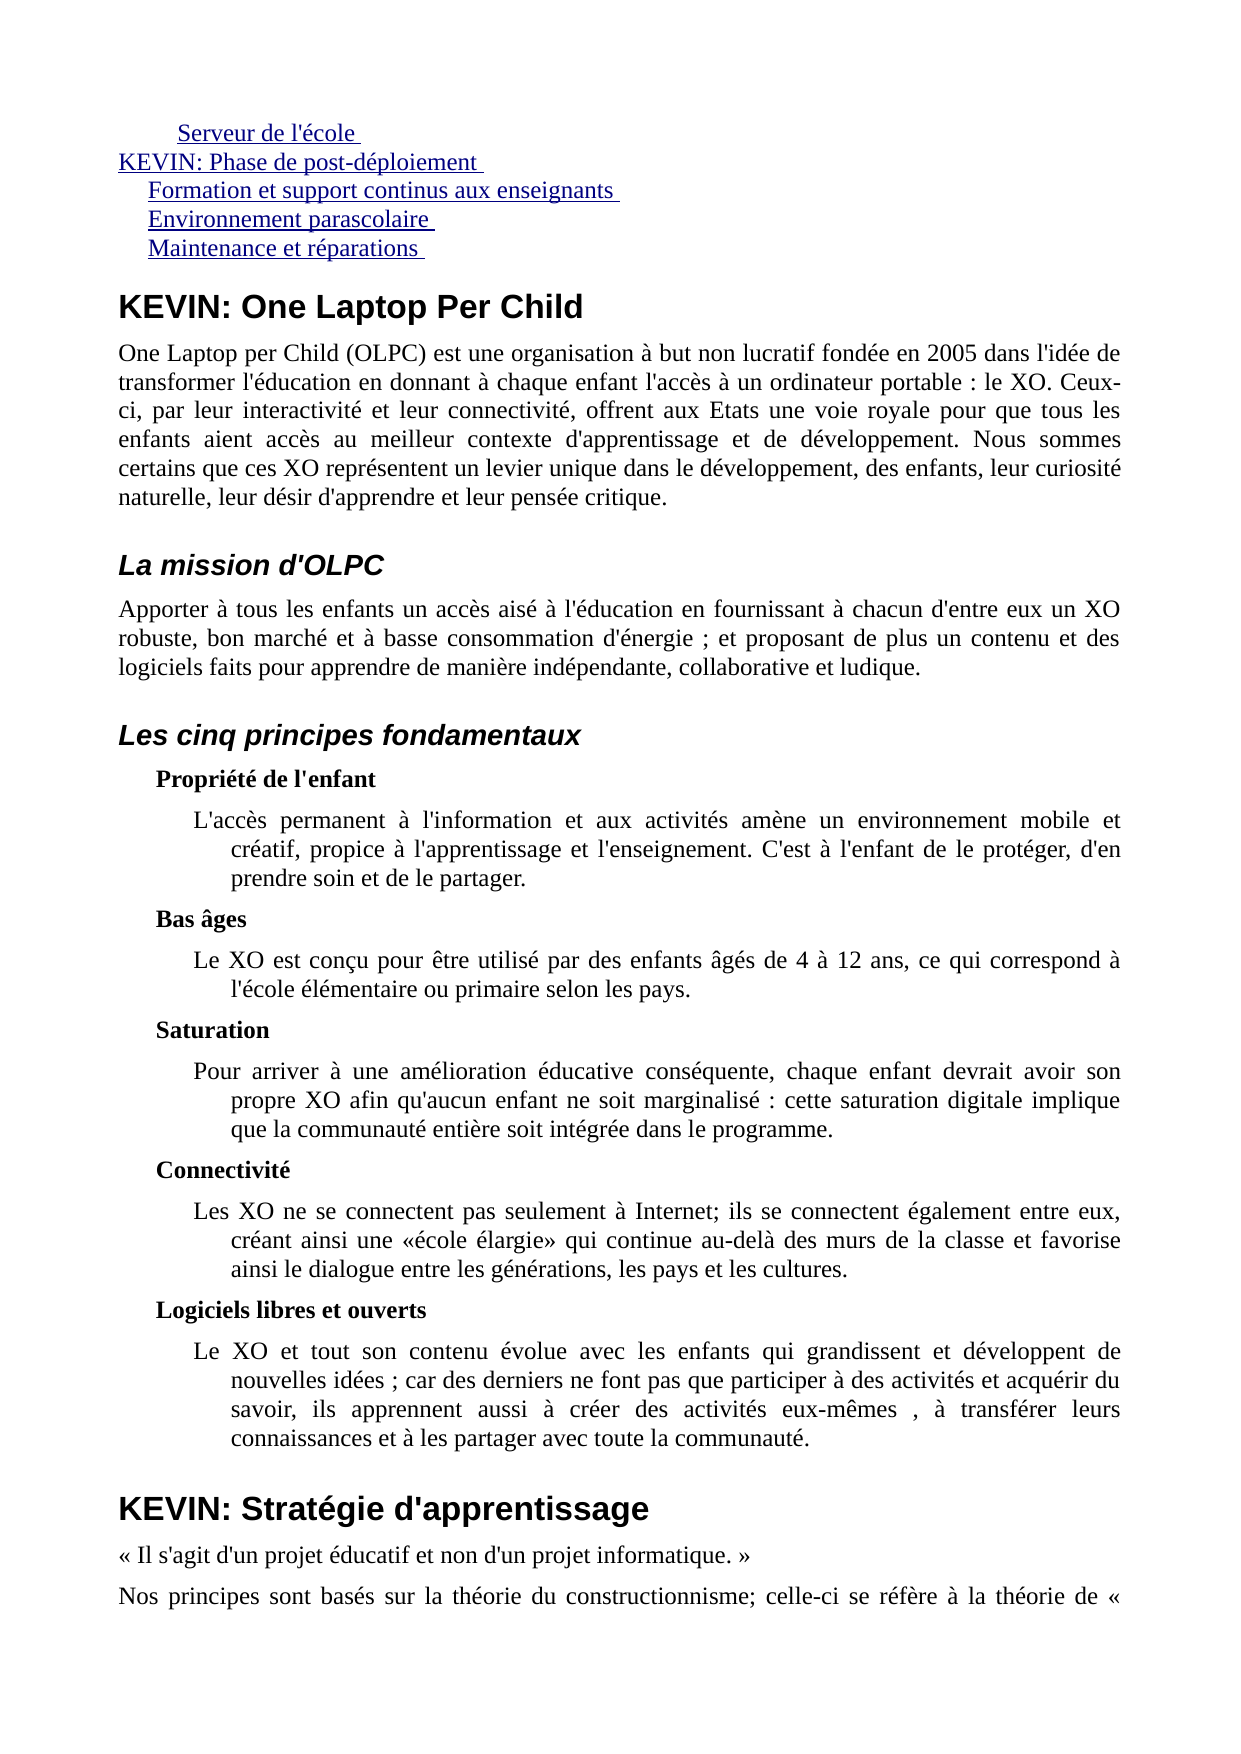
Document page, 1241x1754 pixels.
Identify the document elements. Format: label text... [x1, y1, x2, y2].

text Serveur de l'école [177, 118, 1122, 147]
list Le XO et tout son contenu évolue avec les enfants qui grandissent et développent de nouvelles idées ; car des derniers ne font pas que participer à des activités et acquérir du savoir, ils apprennent aussi à créer des activités eux-mêmes , à transférer leurs connaissances et à les partager avec toute la communauté. [193, 1336, 1122, 1451]
subtitle KEVIN: One Laptop Per Child [118, 287, 1122, 326]
list Le XO est conçu pour être utilisé par des enfants âgés de 4 à 12 ans, ce qui correspond à l'école élémentaire ou primaire selon les pays. [193, 945, 1122, 1003]
list Logiciels libres et ouverts [156, 1295, 1122, 1324]
text Apporter à tous les enfants un accès aisé à l'éducation en fournissant à chacun d'entre eux un XO robuste, bon marché et à basse consommation d'énergie ; et proposant de plus un contenu et des logiciels faits pour apprendre de manière indépendante, collaborative et ludique. [118, 594, 1122, 680]
text Formation et support continus aux enseignants [148, 176, 1122, 204]
text Nos principes sont basés sur la théorie du constructionnisme; celle-ci se réfère à la théorie de « [118, 1581, 1122, 1610]
text KEVIN: Phase de post-déploiement [118, 147, 1122, 176]
list Les XO ne se connectent pas seulement à Internet; ils se connectent également entre eux, créant ainsi une «école élargie» qui continue au-delà des murs de la classe et favorise ainsi le dialogue entre les générations, les pays et les cultures. [193, 1196, 1122, 1283]
subtitle La mission d'OLPC [118, 548, 1122, 582]
list Connectivité [156, 1155, 1122, 1184]
text « Il s'agit d'un projet éducatif et non d'un projet informatique. » [118, 1540, 1122, 1569]
text Environnement parascolaire [148, 204, 1122, 233]
list Pour arriver à une amélioration éducative conséquente, chaque enfant devrait avoir son propre XO afin qu'aucun enfant ne soit marginalisé : cette saturation digitale implique que la communauté entière soit intégrée dans le programme. [193, 1056, 1122, 1143]
list Propriété de l'enfant [156, 764, 1122, 793]
text One Laptop per Child (OLPC) est une organisation à but non lucratif fondée en 2005 dans l'idée de transformer l'éducation en donnant à chaque enfant l'accès à un ordinateur portable : le XO. Ceux-ci, par leur interactivité et leur connectivité, offrent aux Etats une voie royale pour que tous les enfants aient accès au meilleur contexte d'apprentissage et de développement. Nous sommes certains que ces XO représentent un levier unique dans le développement, des enfants, leur curiosité naturelle, leur désir d'apprendre et leur pensée critique. [118, 338, 1122, 511]
subtitle Les cinq principes fondamentaux [118, 718, 1122, 751]
text Maintenance et réparations [148, 233, 1122, 262]
subtitle KEVIN: Stratégie d'apprentissage [118, 1489, 1122, 1527]
list Saturation [156, 1015, 1122, 1044]
list Bas âges [156, 904, 1122, 933]
list L'accès permanent à l'information et aux activités amène un environnement mobile et créatif, propice à l'apprentissage et l'enseignement. C'est à l'enfant de le protéger, d'en prendre soin et de le partager. [193, 805, 1122, 891]
